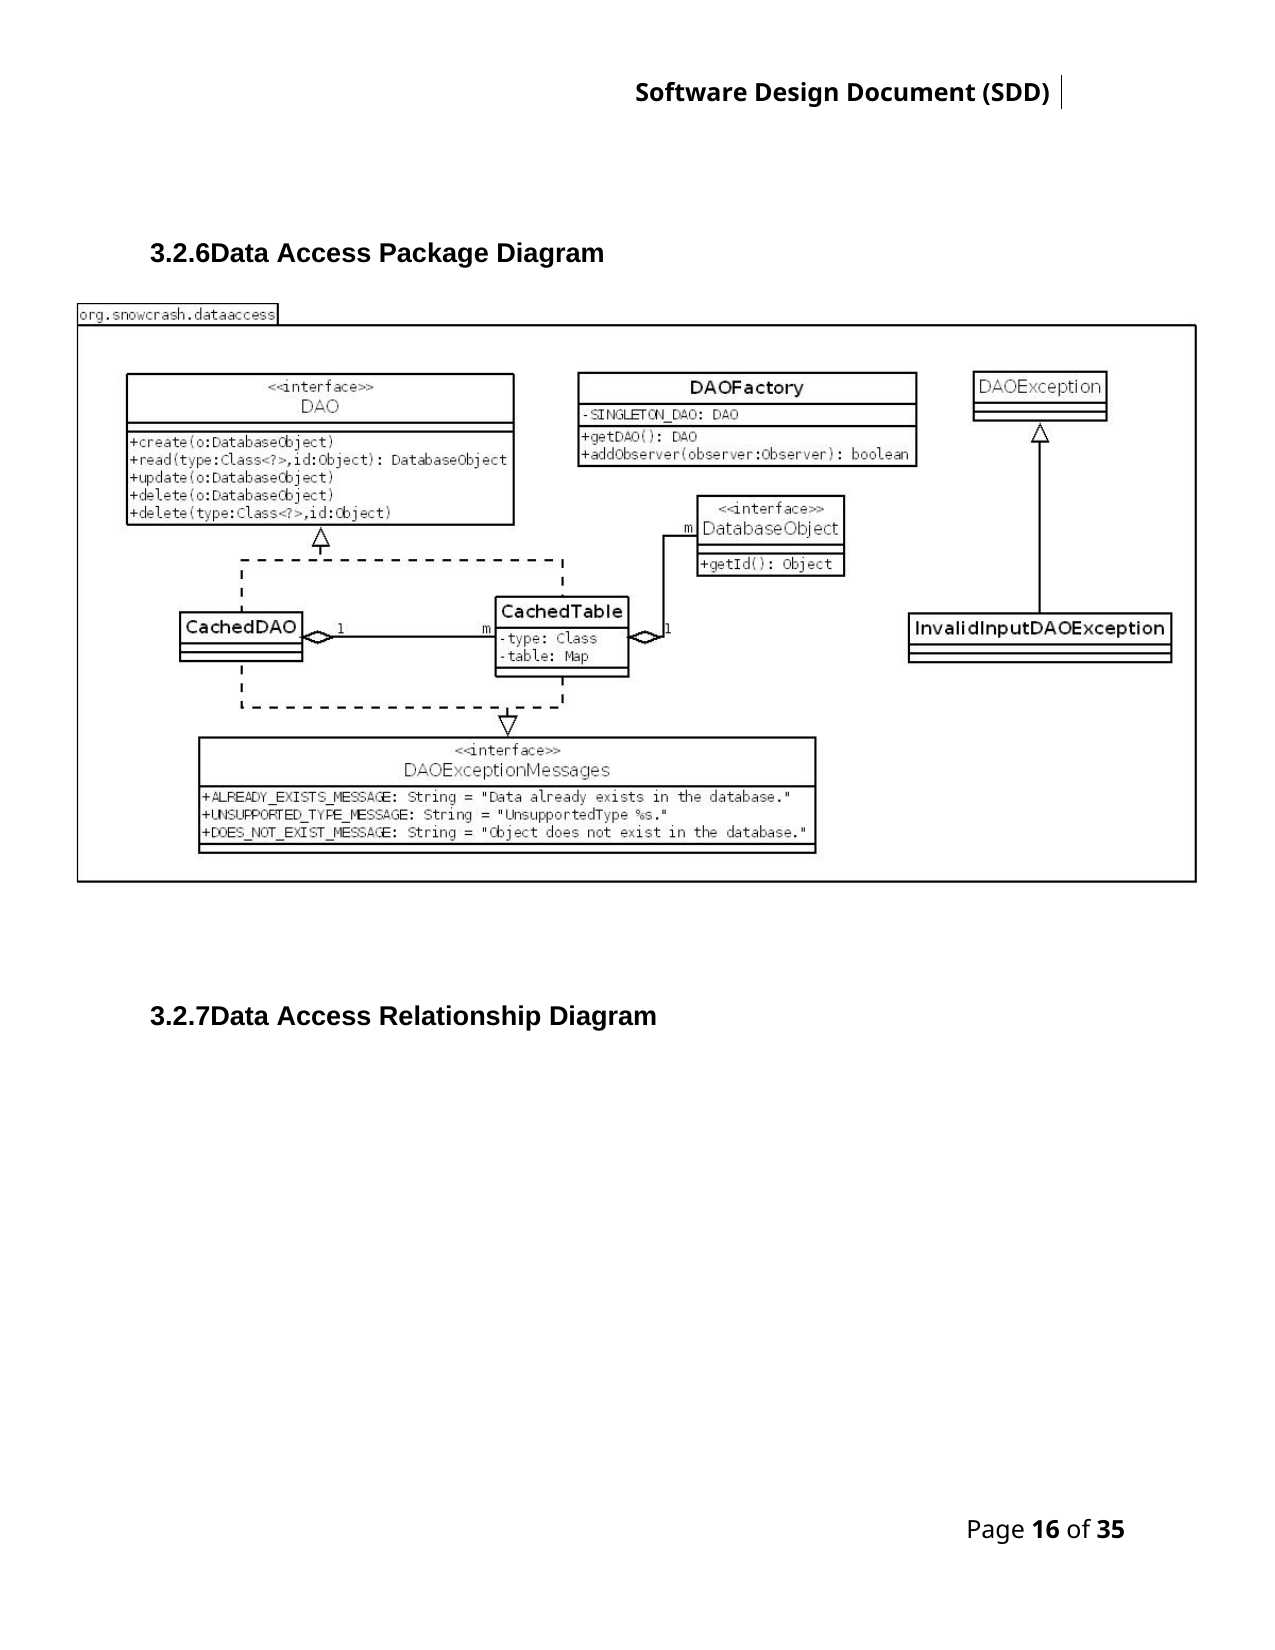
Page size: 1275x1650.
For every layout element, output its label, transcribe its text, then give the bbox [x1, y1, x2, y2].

picture [76, 303, 1199, 885]
subtitle Data Access Package Diagram [150, 237, 1125, 268]
subtitle Data Access Relationship Diagram [150, 1000, 1125, 1031]
